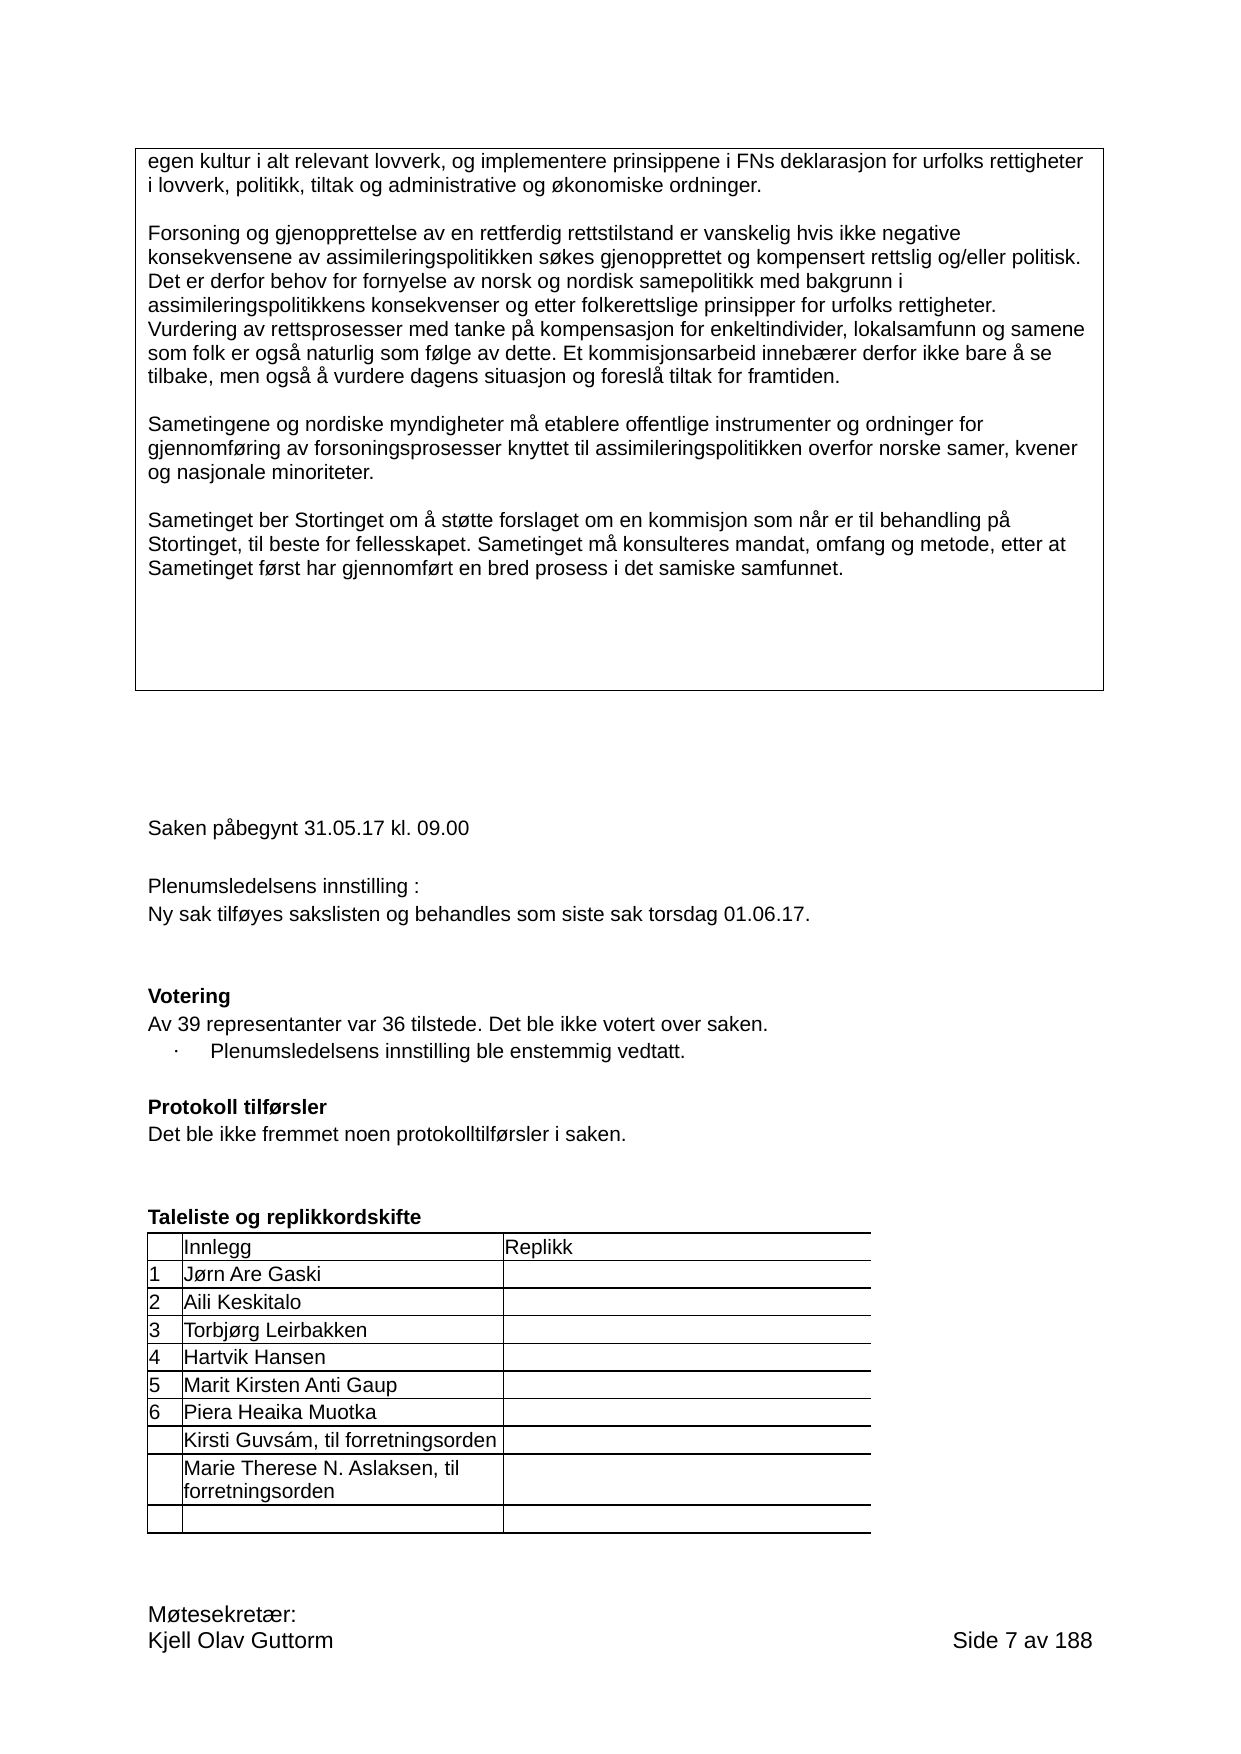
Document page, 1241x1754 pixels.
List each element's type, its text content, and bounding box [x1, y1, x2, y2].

table_cell Jørn Are Gaski [183, 1261, 503, 1287]
table_cell 2 [148, 1289, 182, 1315]
table_cell [504, 1289, 871, 1315]
table_cell Piera Heaika Muotka [183, 1399, 503, 1425]
table_cell Aili Keskitalo [183, 1289, 503, 1315]
table_header Innlegg [183, 1234, 503, 1259]
table_cell [183, 1506, 503, 1532]
table_cell 4 [148, 1344, 182, 1370]
table_cell [504, 1261, 871, 1287]
table_header egen kultur i alt relevant lovverk, og implementere prinsippene i FNs deklarasjon for urfolks rettigheter i lovverk, politikk, tiltak og administrative og økonomiske ordninger. Forsoning og gjenopprettelse av en rettferdig rettstilstand er vanskelig hvis ikke negative konsekvensene av assimileringspolitikken søkes gjenopprettet og kompensert rettslig og/eller politisk. Det er derfor behov for fornyelse av norsk og nordisk samepolitikk med bakgrunn i assimileringspolitikkens konsekvenser og etter folkerettslige prinsipper for urfolks rettigheter. Vurdering av rettsprosesser med tanke på kompensasjon for enkeltindivider, lokalsamfunn og samene som folk er også naturlig som følge av dette. Et kommisjonsarbeid innebærer derfor ikke bare å se tilbake, men også å vurdere dagens situasjon og foreslå tiltak for framtiden. Sametingene og nordiske myndigheter må etablere offentlige instrumenter og ordninger for gjennomføring av forsoningsprosesser knyttet til assimileringspolitikken overfor norske samer, kvener og nasjonale minoriteter. Sametinget ber Stortinget om å støtte forslaget om en kommisjon som når er til behandling på Stortinget, til beste for fellesskapet. Sametinget må konsulteres mandat, omfang og metode, etter at Sametinget først har gjennomført en bred prosess i det samiske samfunnet. [136, 149, 1103, 690]
table_cell [504, 1455, 871, 1504]
table_header Saken påbegynt 31.05.17 kl. 09.00 Plenumsledelsens innstilling : Ny sak tilføyes sakslisten og behandles som siste sak torsdag 01.06.17. Votering Av 39 representanter var 36 tilstede. Det ble ikke votert over saken. Plenumsledelsens innstilling ble enstemmig vedtatt. Protokoll tilførsler Det ble ikke fremmet noen protokolltilførsler i saken. Taleliste og replikkordskifte [136, 816, 883, 1534]
table_cell [148, 1427, 182, 1453]
table_header [148, 1234, 182, 1259]
table_cell Kirsti Guvsám, til forretningsorden [183, 1427, 503, 1453]
table_cell 1 [148, 1261, 182, 1287]
table_cell [504, 1399, 871, 1425]
table_cell [504, 1316, 871, 1342]
table_cell Torbjørg Leirbakken [183, 1316, 503, 1342]
table_cell 5 [148, 1372, 182, 1398]
table_cell Marie Therese N. Aslaksen, til forretningsorden [183, 1455, 503, 1504]
table_cell [504, 1344, 871, 1370]
table_header Replikk [504, 1234, 871, 1259]
table_cell Hartvik Hansen [183, 1344, 503, 1370]
table_cell [504, 1427, 871, 1453]
table_cell [148, 1455, 182, 1504]
table_cell 3 [148, 1316, 182, 1342]
table_cell [148, 1506, 182, 1532]
table_cell [504, 1372, 871, 1398]
table_cell 6 [148, 1399, 182, 1425]
table_cell Marit Kirsten Anti Gaup [183, 1372, 503, 1398]
table_cell [504, 1506, 871, 1532]
